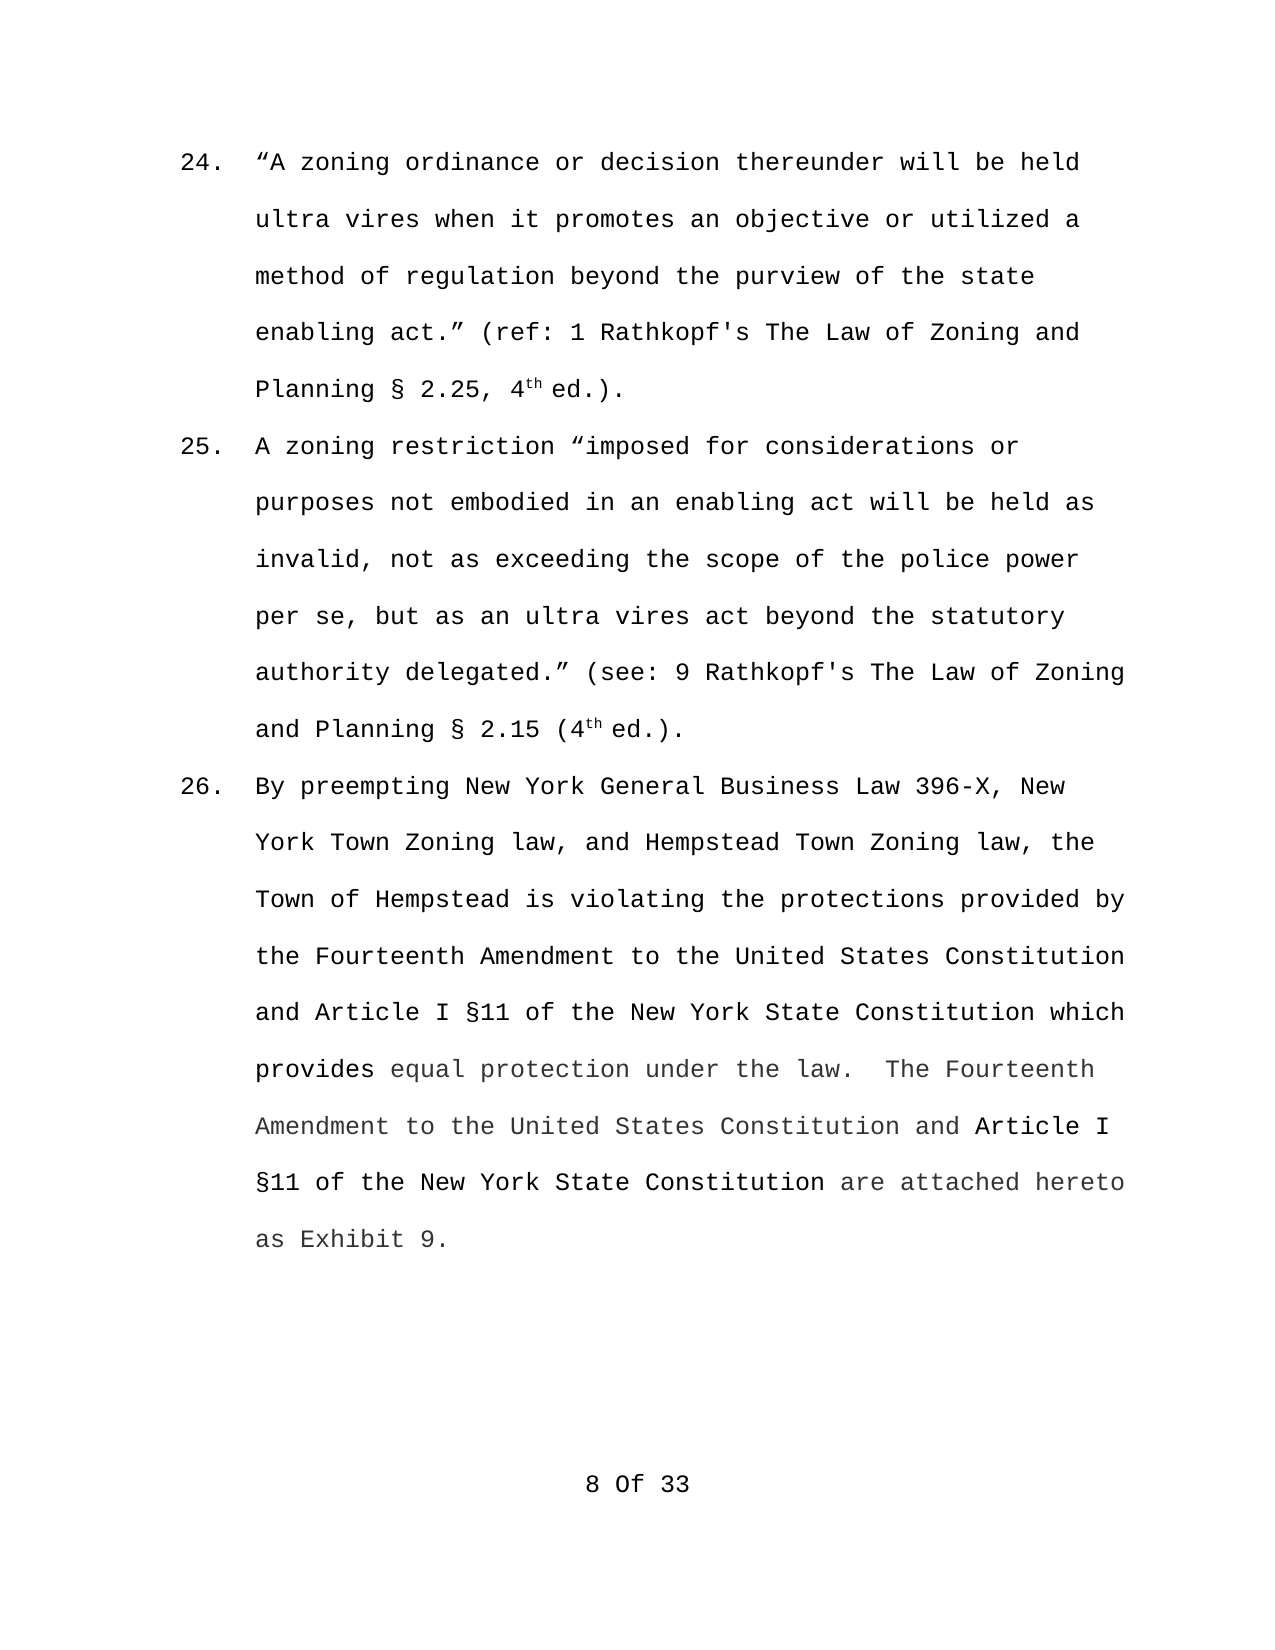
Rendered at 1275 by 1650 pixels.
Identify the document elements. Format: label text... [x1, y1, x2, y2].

list A zoning restriction “imposed for considerations or purposes not embodied in an enabling act will be held as invalid, not as exceeding the scope of the police power per se, but as an ultra vires act beyond the statutory authority delegated.” (see: 9 Rathkopf's The Law of Zoning and Planning § 2.15 (4th ed.). [180, 433, 1125, 745]
list By preempting New York General Business Law 396-X, New York Town Zoning law, and Hempstead Town Zoning law, the Town of Hempstead is violating the protections provided by the Fourteenth Amendment to the United States Constitution and Article I §11 of the New York State Constitution which provides equal protection under the law. The Fourteenth Amendment to the United States Constitution and Article I §11 of the New York State Constitution are attached hereto as Exhibit 9. [180, 773, 1125, 1255]
list “A zoning ordinance or decision thereunder will be held ultra vires when it promotes an objective or utilized a method of regulation beyond the purview of the state enabling act.” (ref: 1 Rathkopf's The Law of Zoning and Planning § 2.25, 4th ed.). [180, 150, 1125, 405]
